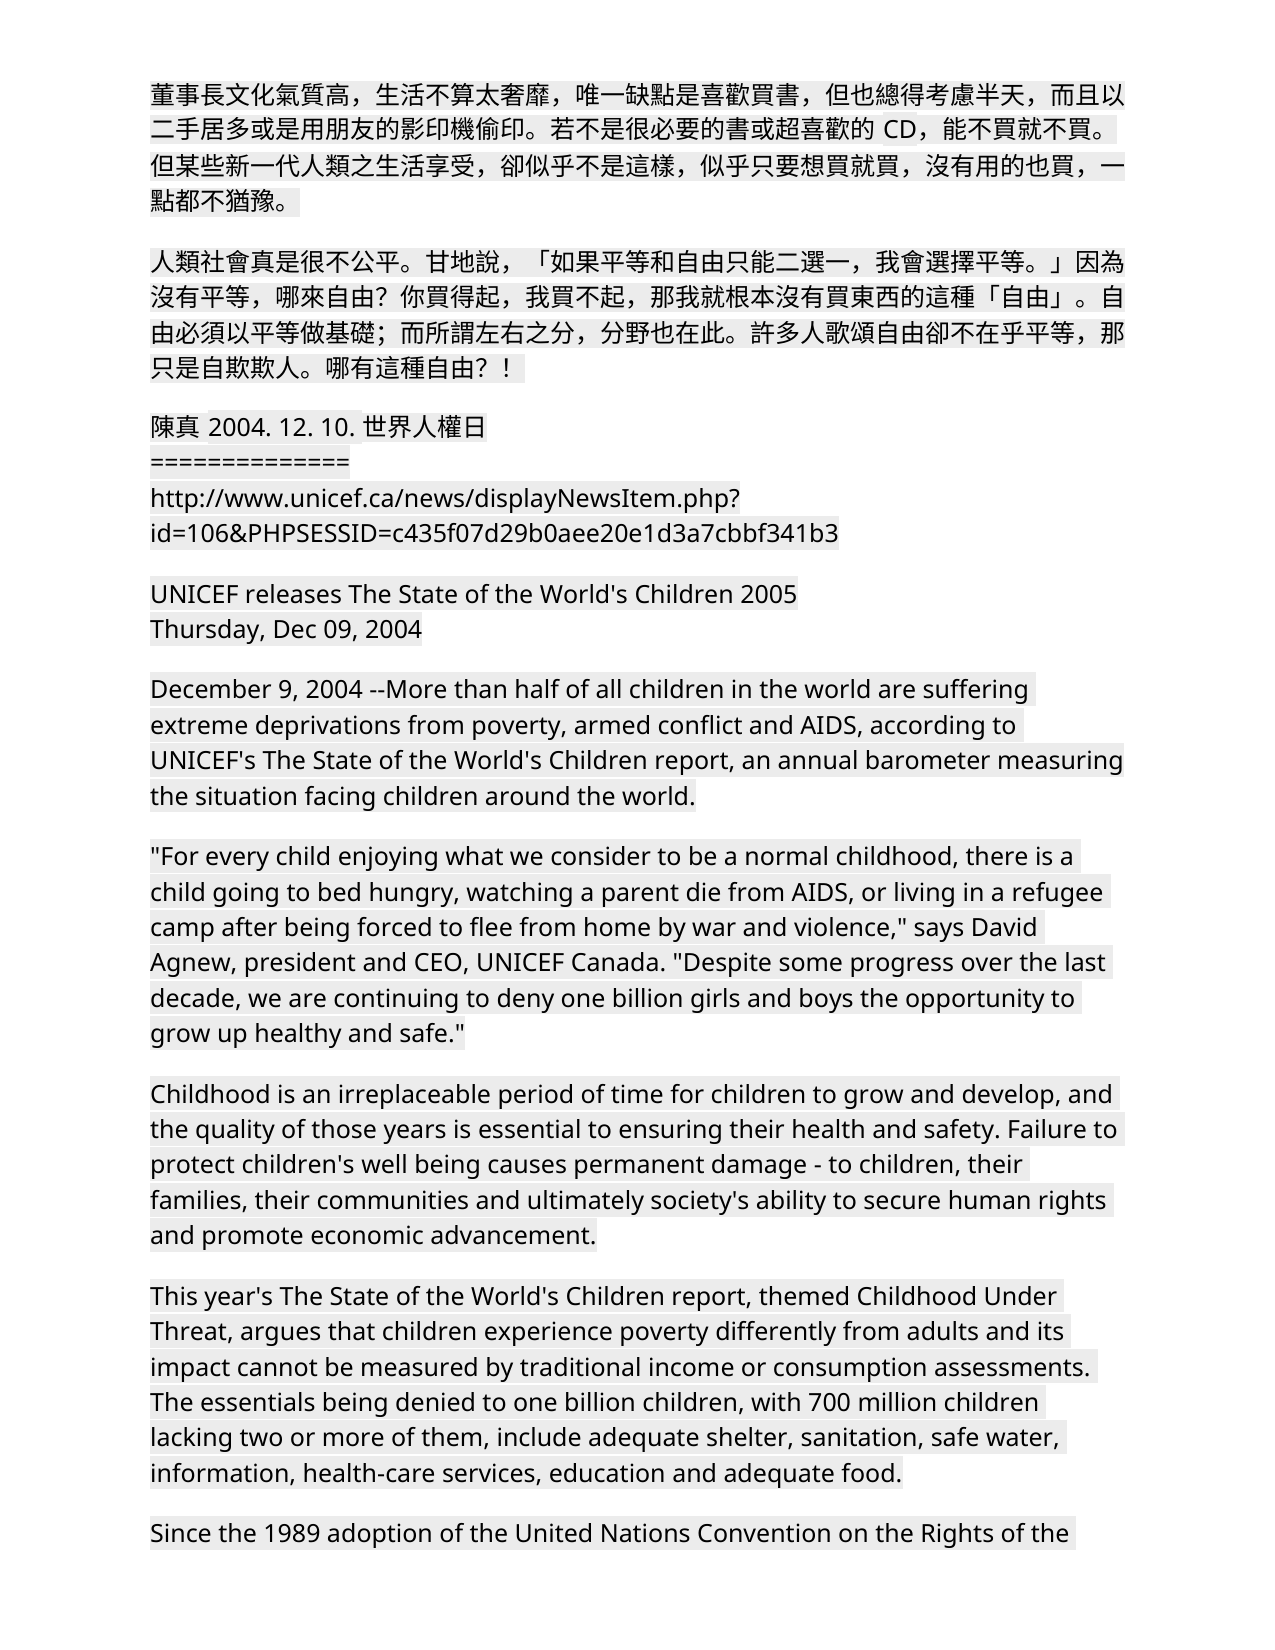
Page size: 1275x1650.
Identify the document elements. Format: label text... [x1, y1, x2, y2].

text 董事長文化氣質高，生活不算太奢靡，唯一缺點是喜歡買書，但也總得考慮半天，而且以二手居多或是用朋友的影印機偷印。若不是很必要的書或超喜歡的 CD，能不買就不買。但某些新一代人類之生活享受，卻似乎不是這樣，似乎只要想買就買，沒有用的也買，一點都不猶豫。 [150, 75, 1125, 217]
text 人類社會真是很不公平。甘地說，「如果平等和自由只能二選一，我會選擇平等。」因為沒有平等，哪來自由？你買得起，我買不起，那我就根本沒有買東西的這種「自由」。自由必須以平等做基礎；而所謂左右之分，分野也在此。許多人歌頌自由卻不在乎平等，那只是自欺欺人。哪有這種自由？！ [150, 242, 1125, 383]
text This year's The State of the World's Children report, themed Childhood Under Threat, argues that children experience poverty differently from adults and its impact cannot be measured by traditional income or consumption assessments. The essentials being denied to one billion children, with 700 million children lacking two or more of them, include adequate shelter, sanitation, safe water, information, health-care services, education and adequate food. [150, 1277, 1125, 1489]
text December 9, 2004 --More than half of all children in the world are suffering extreme deprivations from poverty, armed conflict and AIDS, according to UNICEF's The State of the World's Children report, an annual barometer measuring the situation facing children around the world. [150, 671, 1125, 812]
text "For every child enjoying what we consider to be a normal childhood, there is a child going to bed hungry, watching a parent die from AIDS, or living in a refugee camp after being forced to flee from home by war and violence," says David Agnew, president and CEO, UNICEF Canada. "Despite some progress over the last decade, we are continuing to deny one billion girls and boys the opportunity to grow up healthy and safe." [150, 837, 1125, 1050]
text UNICEF releases The State of the World's Children 2005 Thursday, Dec 09, 2004 [150, 575, 1125, 646]
text 陳真 2004. 12. 10. 世界人權日 ============== http://www.unicef.ca/news/displayNewsItem.php?id=106&PHPSESSID=c435f07d29b0aee20e1d3a7cbbf341b3 [150, 408, 1125, 550]
text Since the 1989 adoption of the United Nations Convention on the Rights of the [150, 1514, 1125, 1550]
text Childhood is an irreplaceable period of time for children to grow and develop, and the quality of those years is essential to ensuring their health and safety. Failure to protect children's well being causes permanent damage - to children, their families, their communities and ultimately society's ability to secure human rights and promote economic advancement. [150, 1075, 1125, 1252]
